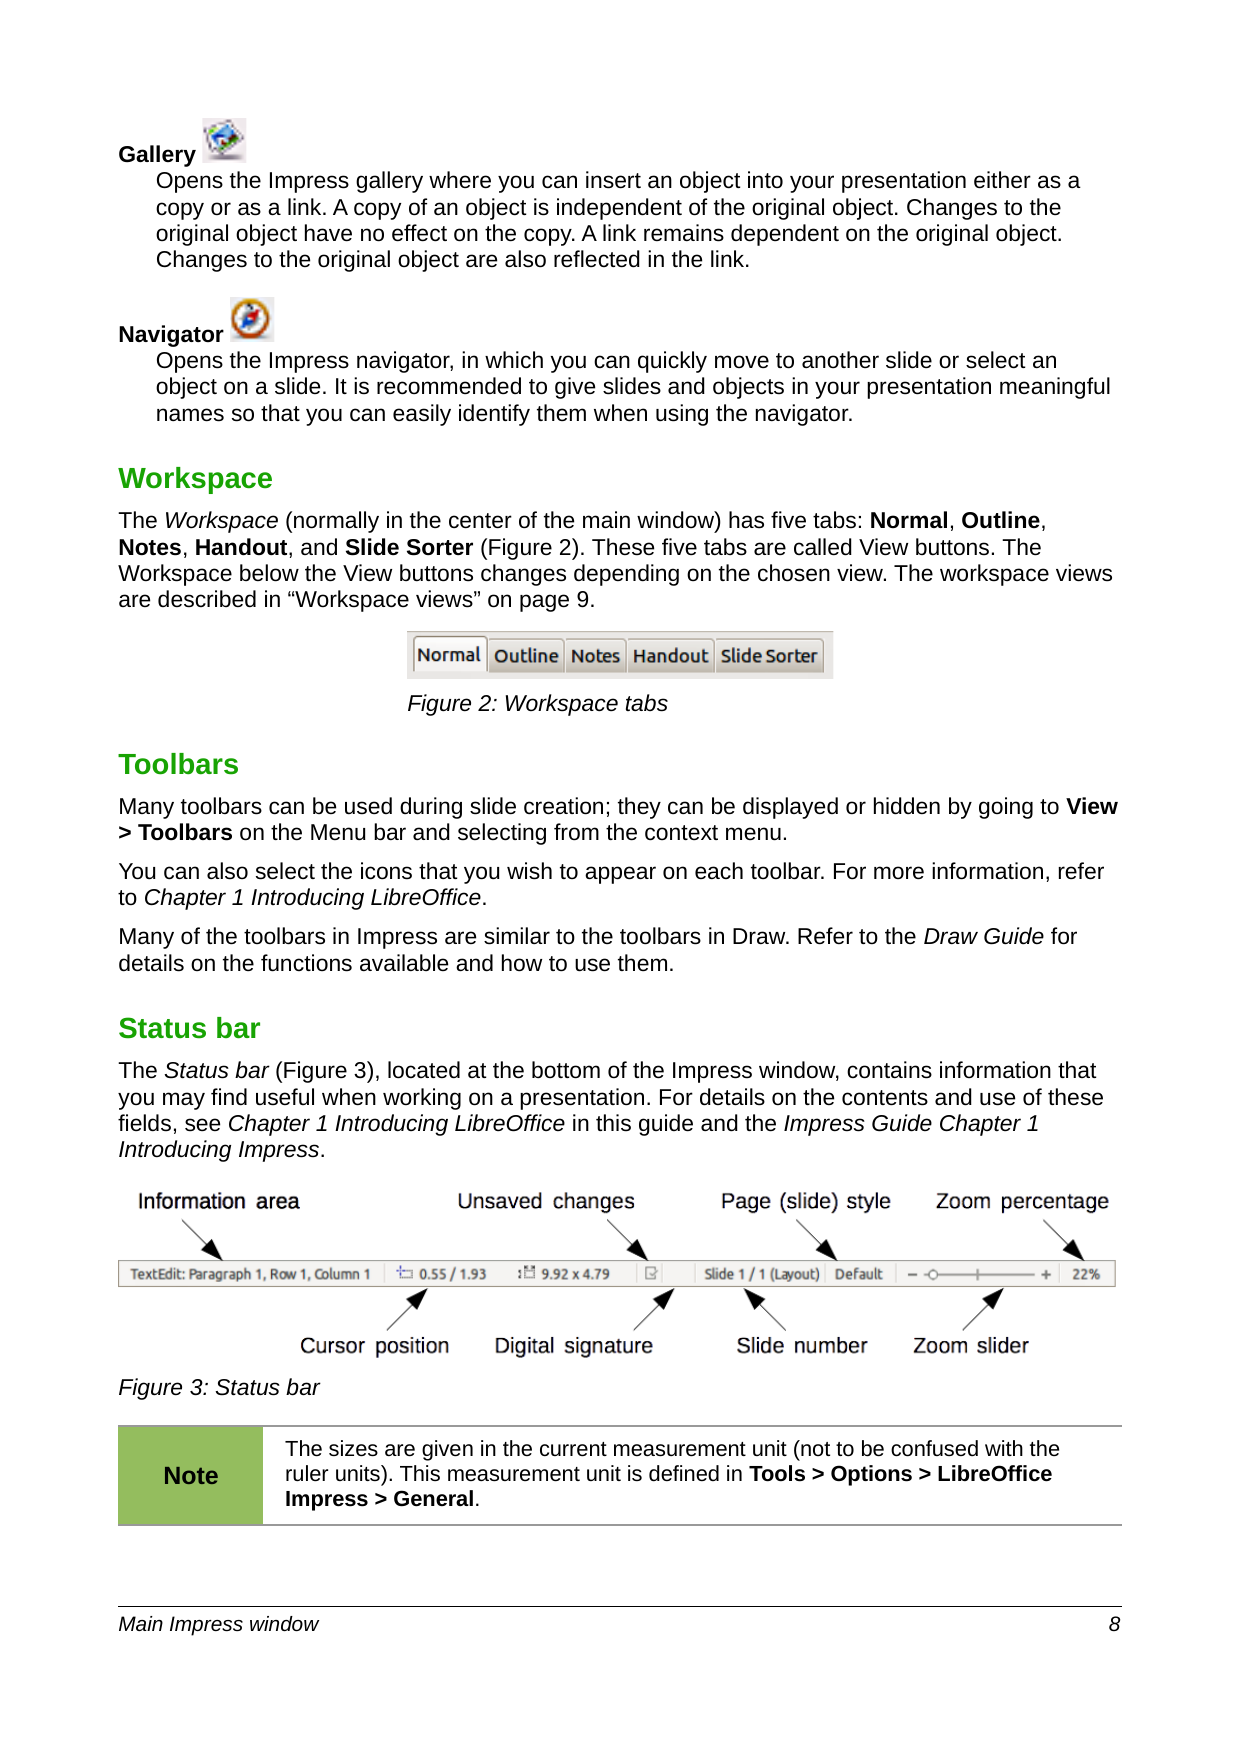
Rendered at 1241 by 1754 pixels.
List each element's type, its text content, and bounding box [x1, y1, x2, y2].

subtitle Workspace [118, 461, 1122, 495]
picture [118, 1181, 1123, 1364]
text Figure 3: Status bar [118, 1374, 1122, 1401]
text Figure 2: Workspace tabs [407, 689, 833, 716]
picture [202, 118, 247, 163]
text Opens the Impress navigator, in which you can quickly move to another slide or select an object on a slide. It is recommended to give slides and objects in your presentation meaningful names so that you can easily identify them when using the navigator. [156, 347, 1122, 426]
text The Status bar (Figure 3), located at the bottom of the Impress window, contains information that you may find useful when working on a presentation. For details on the contents and use of these fields, see Chapter 1 Introducing LibreOffice in this guide and the Impress Guide Chapter 1 Introducing Impress. [118, 1057, 1122, 1163]
text Opens the Impress gallery where you can insert an object into your presentation either as a copy or as a link. A copy of an object is independent of the original object. Changes to the original object have no effect on the copy. A link remains dependent on the original object. Changes to the original object are also reflected in the link. [156, 167, 1122, 273]
subtitle Toolbars [118, 747, 1122, 780]
text Navigator [118, 298, 1122, 347]
text You can also select the icons that you wish to appear on each toolbar. For more information, refer to Chapter 1 Introducing LibreOffice. [118, 858, 1122, 911]
subtitle Status bar [118, 1011, 1122, 1045]
picture [230, 297, 275, 342]
text Many toolbars can be used during slide creation; they can be displayed or hidden by going to View > Toolbars on the Menu bar and selecting from the context menu. [118, 793, 1122, 845]
table_header The sizes are given in the current measurement unit (not to be confused with the ruler units). This measurement unit is defined in Tools > Options > LibreOffice Impress > General. [264, 1427, 1122, 1524]
table_header Note [118, 1427, 263, 1524]
text Many of the toolbars in Impress are similar to the toolbars in Draw. Refer to the Draw Guide for details on the functions available and how to use them. [118, 923, 1122, 976]
picture [407, 631, 834, 679]
text Gallery [118, 118, 1122, 167]
text The Workspace (normally in the center of the main window) has five tabs: Normal, Outline, Notes, Handout, and Slide Sorter (Figure 2). These five tabs are called View buttons. The Workspace below the View buttons changes depending on the chosen view. The workspace views are described in “Workspace views” on page 9. [118, 507, 1122, 613]
